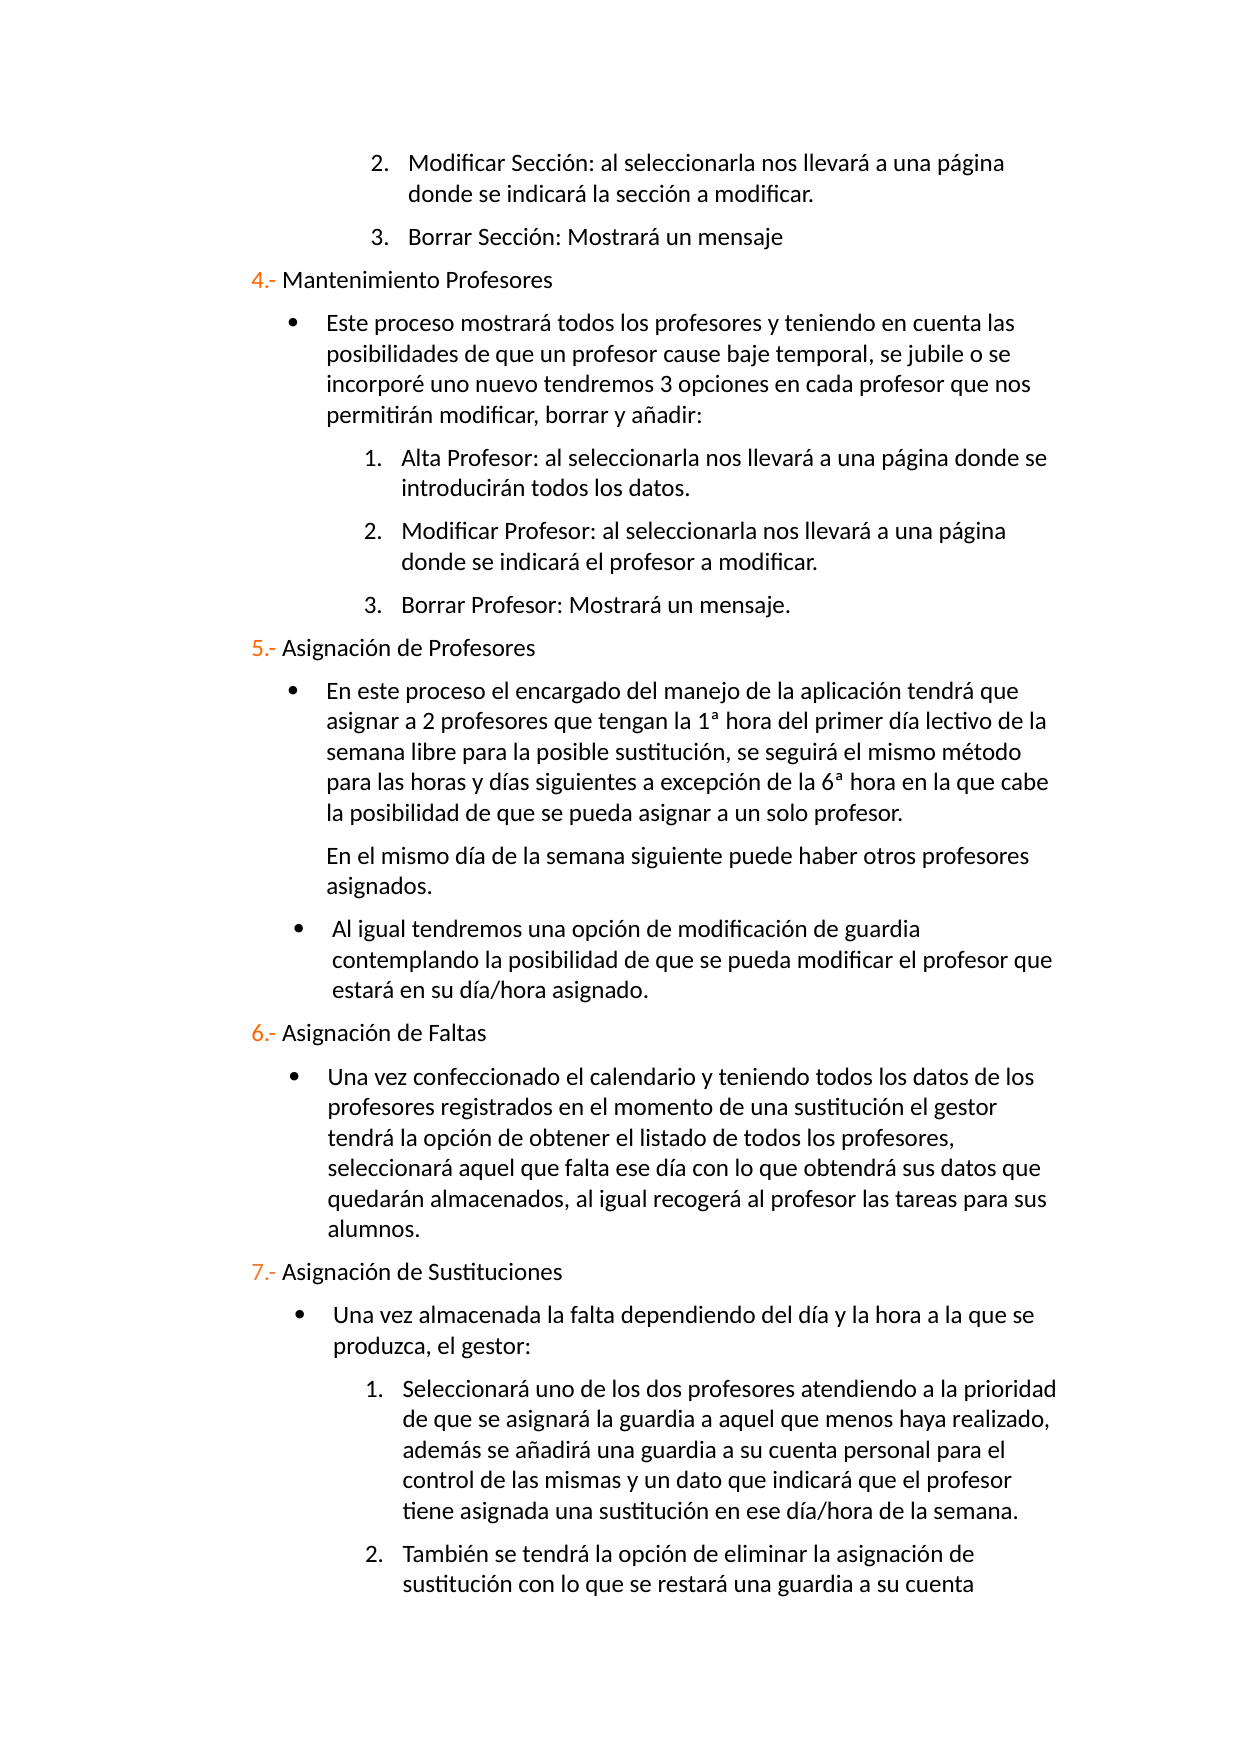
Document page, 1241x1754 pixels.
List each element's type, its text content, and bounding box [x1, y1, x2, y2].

list Alta Profesor: al seleccionarla nos llevará a una página donde se introducirán todos los datos. [363, 442, 1063, 503]
text 7.- Asignación de Sustituciones [177, 1256, 1063, 1287]
text 4.- Mantenimiento Profesores [251, 264, 1063, 295]
text 6.- Asignación de Faltas [251, 1018, 1063, 1048]
list Modificar Sección: al seleccionarla nos llevará a una página donde se indicará la sección a modificar. [370, 148, 1063, 209]
list También se tendrá la opción de eliminar la asignación de sustitución con lo que se restará una guardia a su cuenta [365, 1538, 1063, 1599]
list Este proceso mostrará todos los profesores y teniendo en cuenta las posibilidades de que un profesor cause baje temporal, se jubile o se incorporé uno nuevo tendremos 3 opciones en cada profesor que nos permitirán modificar, borrar y añadir: [288, 307, 1063, 429]
list En este proceso el encargado del manejo de la aplicación tendrá que asignar a 2 profesores que tengan la 1ª hora del primer día lectivo de la semana libre para la posible sustitución, se seguirá el mismo método para las horas y días siguientes a excepción de la 6ª hora en la que cabe la posibilidad de que se pueda asignar a un solo profesor. [288, 675, 1063, 827]
list Modificar Profesor: al seleccionarla nos llevará a una página donde se indicará el profesor a modificar. [363, 515, 1063, 576]
list Borrar Sección: Mostrará un mensaje [370, 221, 1063, 252]
text 5.- Asignación de Profesores [251, 632, 1063, 662]
text En el mismo día de la semana siguiente puede haber otros profesores asignados. [326, 840, 1063, 901]
list Borrar Profesor: Mostrará un mensaje. [363, 589, 1063, 619]
list Una vez almacenada la falta dependiendo del día y la hora a la que se produzca, el gestor: [295, 1299, 1063, 1360]
list Al igual tendremos una opción de modificación de guardia contemplando la posibilidad de que se pueda modificar el profesor que estará en su día/hora asignado. [294, 913, 1063, 1005]
list Una vez confeccionado el calendario y teniendo todos los datos de los profesores registrados en el momento de una sustitución el gestor tendrá la opción de obtener el listado de todos los profesores, seleccionará aquel que falta ese día con lo que obtendrá sus datos que quedarán almacenados, al igual recogerá al profesor las tareas para sus alumnos. [290, 1061, 1063, 1244]
list Seleccionará uno de los dos profesores atendiendo a la prioridad de que se asignará la guardia a aquel que menos haya realizado, además se añadirá una guardia a su cuenta personal para el control de las mismas y un dato que indicará que el profesor tiene asignada una sustitución en ese día/hora de la semana. [365, 1373, 1063, 1525]
